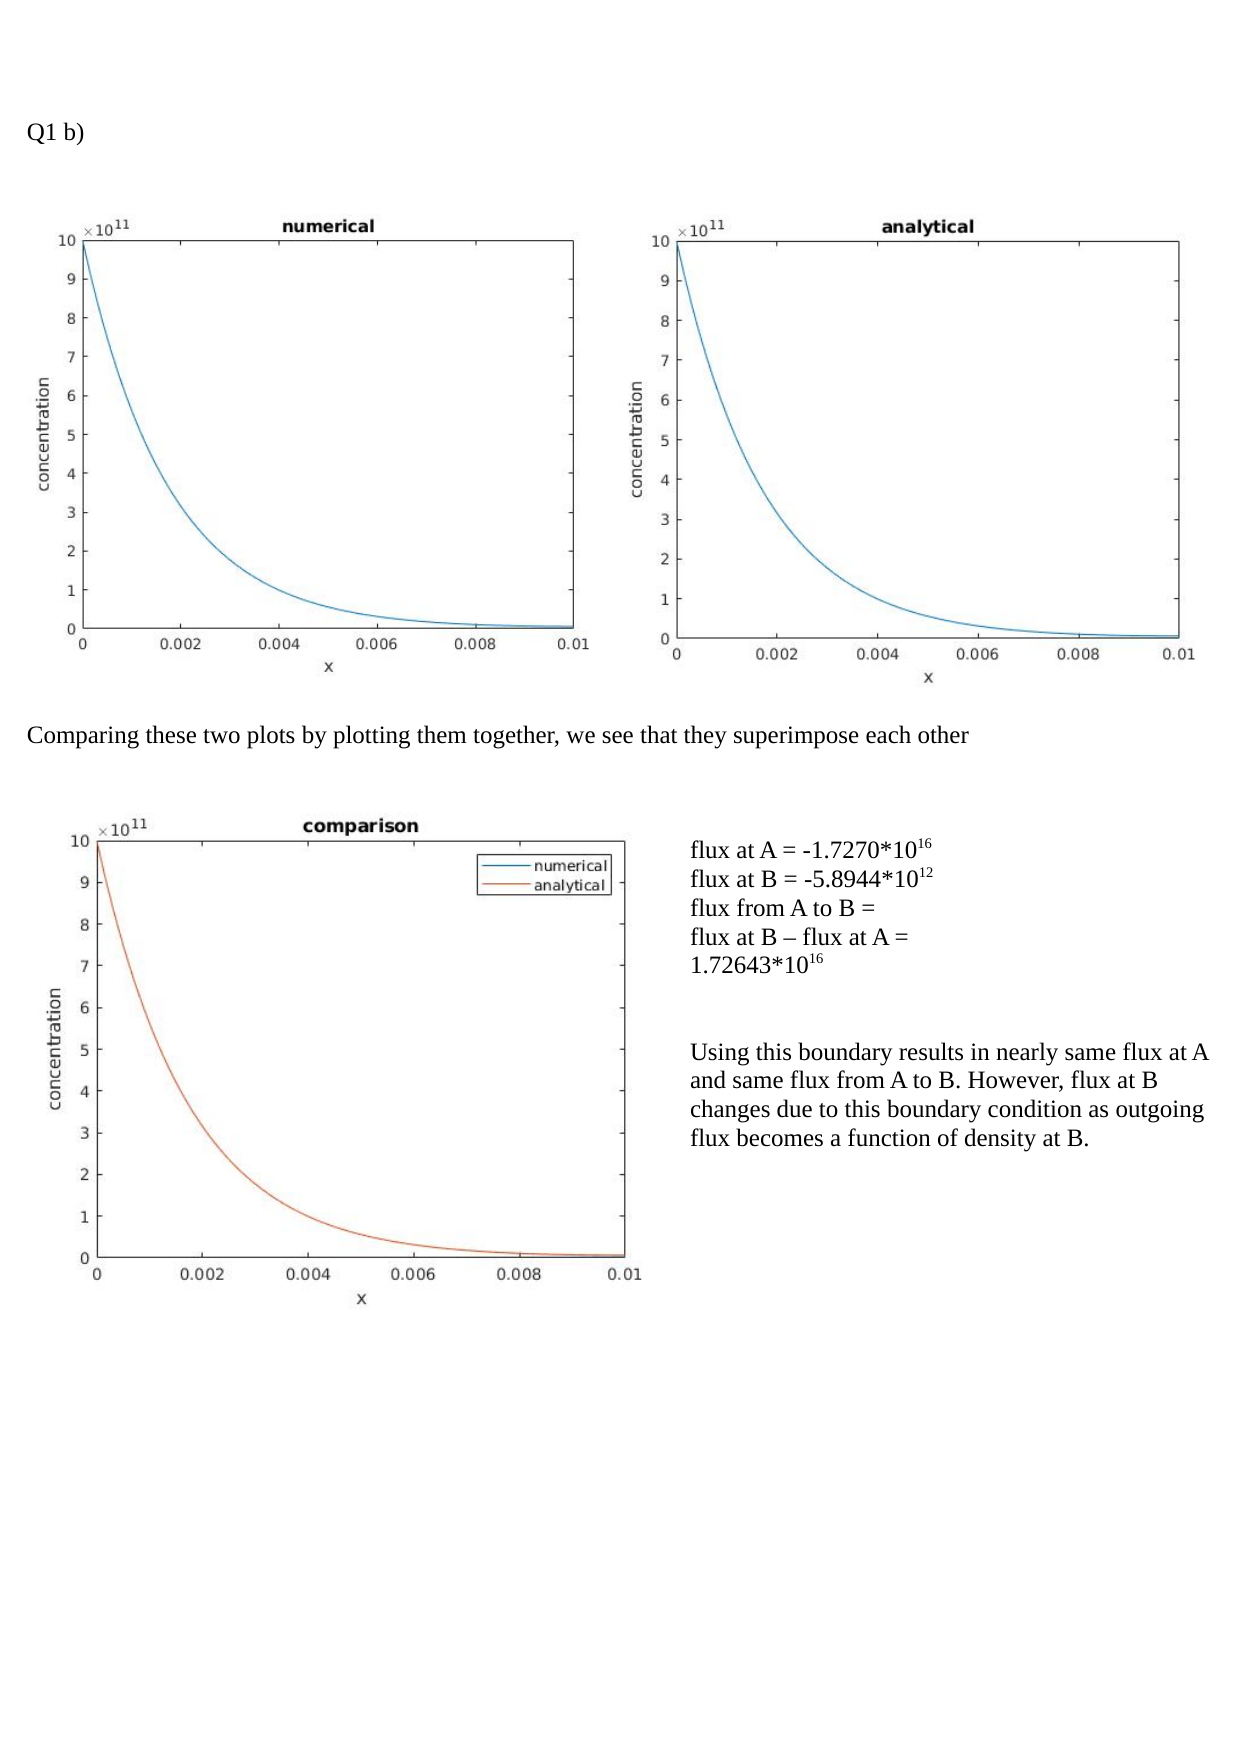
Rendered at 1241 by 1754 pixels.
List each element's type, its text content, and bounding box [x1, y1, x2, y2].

text flux at B = -5.8944*1012 [690, 864, 1240, 893]
text flux from A to B = [690, 893, 1240, 922]
text Comparing these two plots by plotting them together, we see that they superimpose each other [27, 720, 1240, 749]
text Using this boundary results in nearly same flux at A and same flux from A to B. However, flux at B changes due to this boundary condition as outgoing flux becomes a function of density at B. [690, 1037, 1240, 1152]
text flux at A = -1.7270*1016 [690, 835, 1240, 864]
text flux at B – flux at A = [690, 922, 1240, 950]
text Q1 b) [27, 117, 1240, 145]
text 1.72643*1016 [690, 950, 1240, 979]
picture [8, 803, 690, 1314]
picture [0, 205, 1241, 692]
